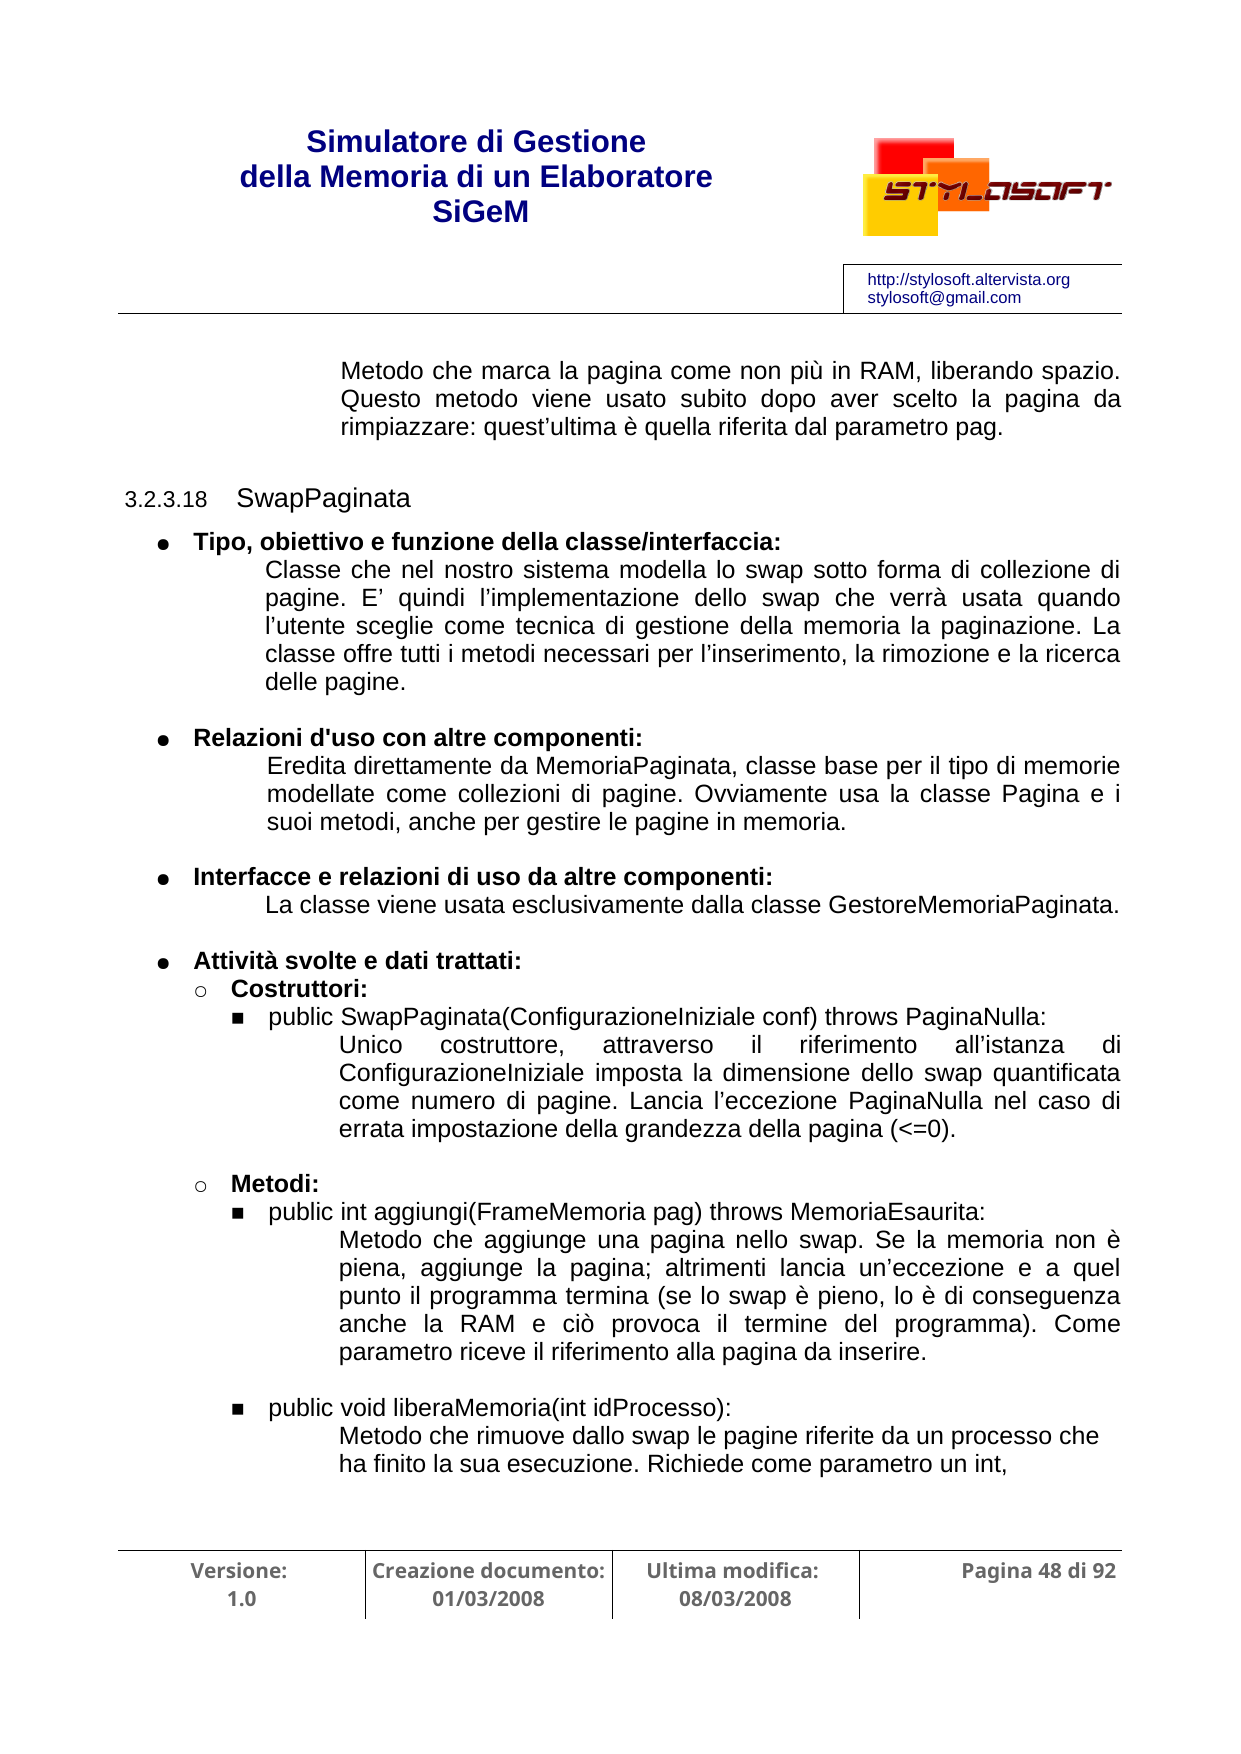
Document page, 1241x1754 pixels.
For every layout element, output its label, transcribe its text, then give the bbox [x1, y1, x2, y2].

text Eredita direttamente da MemoriaPaginata, classe base per il tipo di memorie modellate come collezioni di pagine. Ovviamente usa la classe Pagina e i suoi metodi, anche per gestire le pagine in memoria. [267, 751, 1122, 835]
list public SwapPaginata(ConfigurazioneIniziale conf) throws PaginaNulla: [231, 1003, 1122, 1031]
list Interfacce e relazioni di uso da altre componenti: [156, 863, 1122, 891]
list Costruttori: [193, 975, 1122, 1003]
text Metodo che marca la pagina come non più in RAM, liberando spazio. Questo metodo viene usato subito dopo aver scelto la pagina da rimpiazzare: quest’ultima è quella riferita dal parametro pag. [340, 357, 1122, 440]
text Metodo che aggiunge una pagina nello swap. Se la memoria non è piena, aggiunge la pagina; altrimenti lancia un’eccezione e a quel punto il programma termina (se lo swap è pieno, lo è di conseguenza anche la RAM e ciò provoca il termine del programma). Come parametro riceve il riferimento alla pagina da inserire. [339, 1226, 1122, 1366]
subtitle SwapPaginata [118, 483, 1122, 513]
list public int aggiungi(FrameMemoria pag) throws MemoriaEsaurita: [231, 1198, 1122, 1226]
list public void liberaMemoria(int idProcesso): [231, 1393, 1122, 1421]
list Tipo, obiettivo e funzione della classe/interfaccia: [156, 528, 1122, 556]
list Attività svolte e dati trattati: [156, 947, 1122, 975]
list Metodi: [193, 1170, 1122, 1198]
text Unico costruttore, attraverso il riferimento all’istanza di ConfigurazioneIniziale imposta la dimensione dello swap quantificata come numero di pagine. Lancia l’eccezione PaginaNulla nel caso di errata impostazione della grandezza della pagina (<=0). [339, 1031, 1122, 1142]
text Classe che nel nostro sistema modella lo swap sotto forma di collezione di pagine. E’ quindi l’implementazione dello swap che verrà usata quando l’utente sceglie come tecnica di gestione della memoria la paginazione. La classe offre tutti i metodi necessari per l’inserimento, la rimozione e la ricerca delle pagine. [265, 556, 1122, 696]
list Relazioni d'uso con altre componenti: [156, 723, 1122, 751]
text Metodo che rimuove dallo swap le pagine riferite da un processo che ha finito la sua esecuzione. Richiede come parametro un int, [339, 1421, 1122, 1477]
picture [848, 123, 1117, 247]
text La classe viene usata esclusivamente dalla classe GestoreMemoriaPaginata. [265, 891, 1122, 919]
